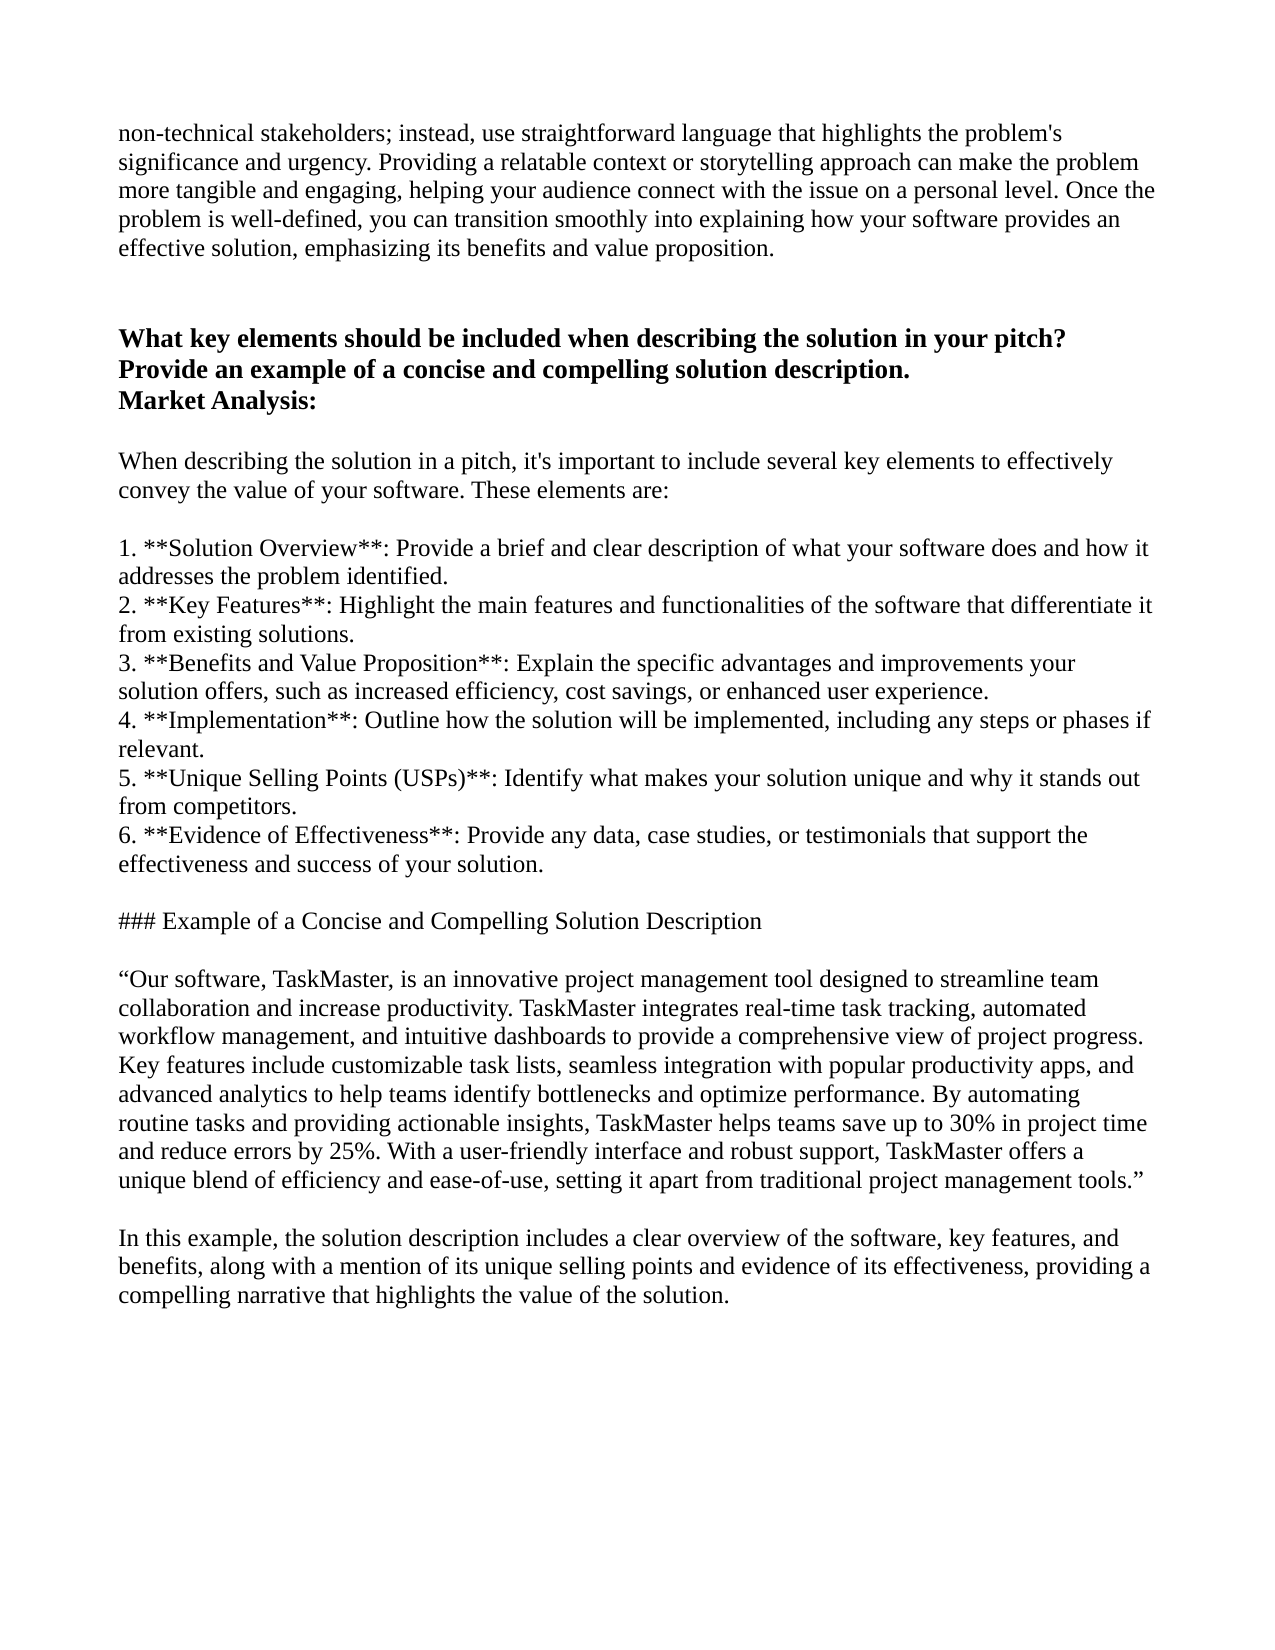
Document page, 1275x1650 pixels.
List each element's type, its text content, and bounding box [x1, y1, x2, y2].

text When describing the solution in a pitch, it's important to include several key elements to effectively convey the value of your software. These elements are: [118, 446, 1157, 504]
text 2. **Key Features**: Highlight the main features and functionalities of the software that differentiate it from existing solutions. [118, 590, 1157, 648]
text 4. **Implementation**: Outline how the solution will be implemented, including any steps or phases if relevant. [118, 705, 1157, 763]
text “Our software, TaskMaster, is an innovative project management tool designed to streamline team collaboration and increase productivity. TaskMaster integrates real-time task tracking, automated workflow management, and intuitive dashboards to provide a comprehensive view of project progress. Key features include customizable task lists, seamless integration with popular productivity apps, and advanced analytics to help teams identify bottlenecks and optimize performance. By automating routine tasks and providing actionable insights, TaskMaster helps teams save up to 30% in project time and reduce errors by 25%. With a user-friendly interface and robust support, TaskMaster offers a unique blend of efficiency and ease-of-use, setting it apart from traditional project management tools.” [118, 964, 1157, 1194]
text ### Example of a Concise and Compelling Solution Description [118, 906, 1157, 935]
text 5. **Unique Selling Points (USPs)**: Identify what makes your solution unique and why it stands out from competitors. [118, 763, 1157, 820]
text Market Analysis: [118, 384, 1157, 415]
text 3. **Benefits and Value Proposition**: Explain the specific advantages and improvements your solution offers, such as increased efficiency, cost savings, or enhanced user experience. [118, 648, 1157, 705]
text What key elements should be included when describing the solution in your pitch? Provide an example of a concise and compelling solution description. [118, 322, 1157, 384]
text 6. **Evidence of Effectiveness**: Provide any data, case studies, or testimonials that support the effectiveness and success of your solution. [118, 820, 1157, 878]
text 1. **Solution Overview**: Provide a brief and clear description of what your software does and how it addresses the problem identified. [118, 533, 1157, 590]
text In this example, the solution description includes a clear overview of the software, key features, and benefits, along with a mention of its unique selling points and evidence of its effectiveness, providing a compelling narrative that highlights the value of the solution. [118, 1223, 1157, 1309]
text non-technical stakeholders; instead, use straightforward language that highlights the problem's significance and urgency. Providing a relatable context or storytelling approach can make the problem more tangible and engaging, helping your audience connect with the issue on a personal level. Once the problem is well-defined, you can transition smoothly into explaining how your software provides an effective solution, emphasizing its benefits and value proposition. [118, 118, 1157, 262]
